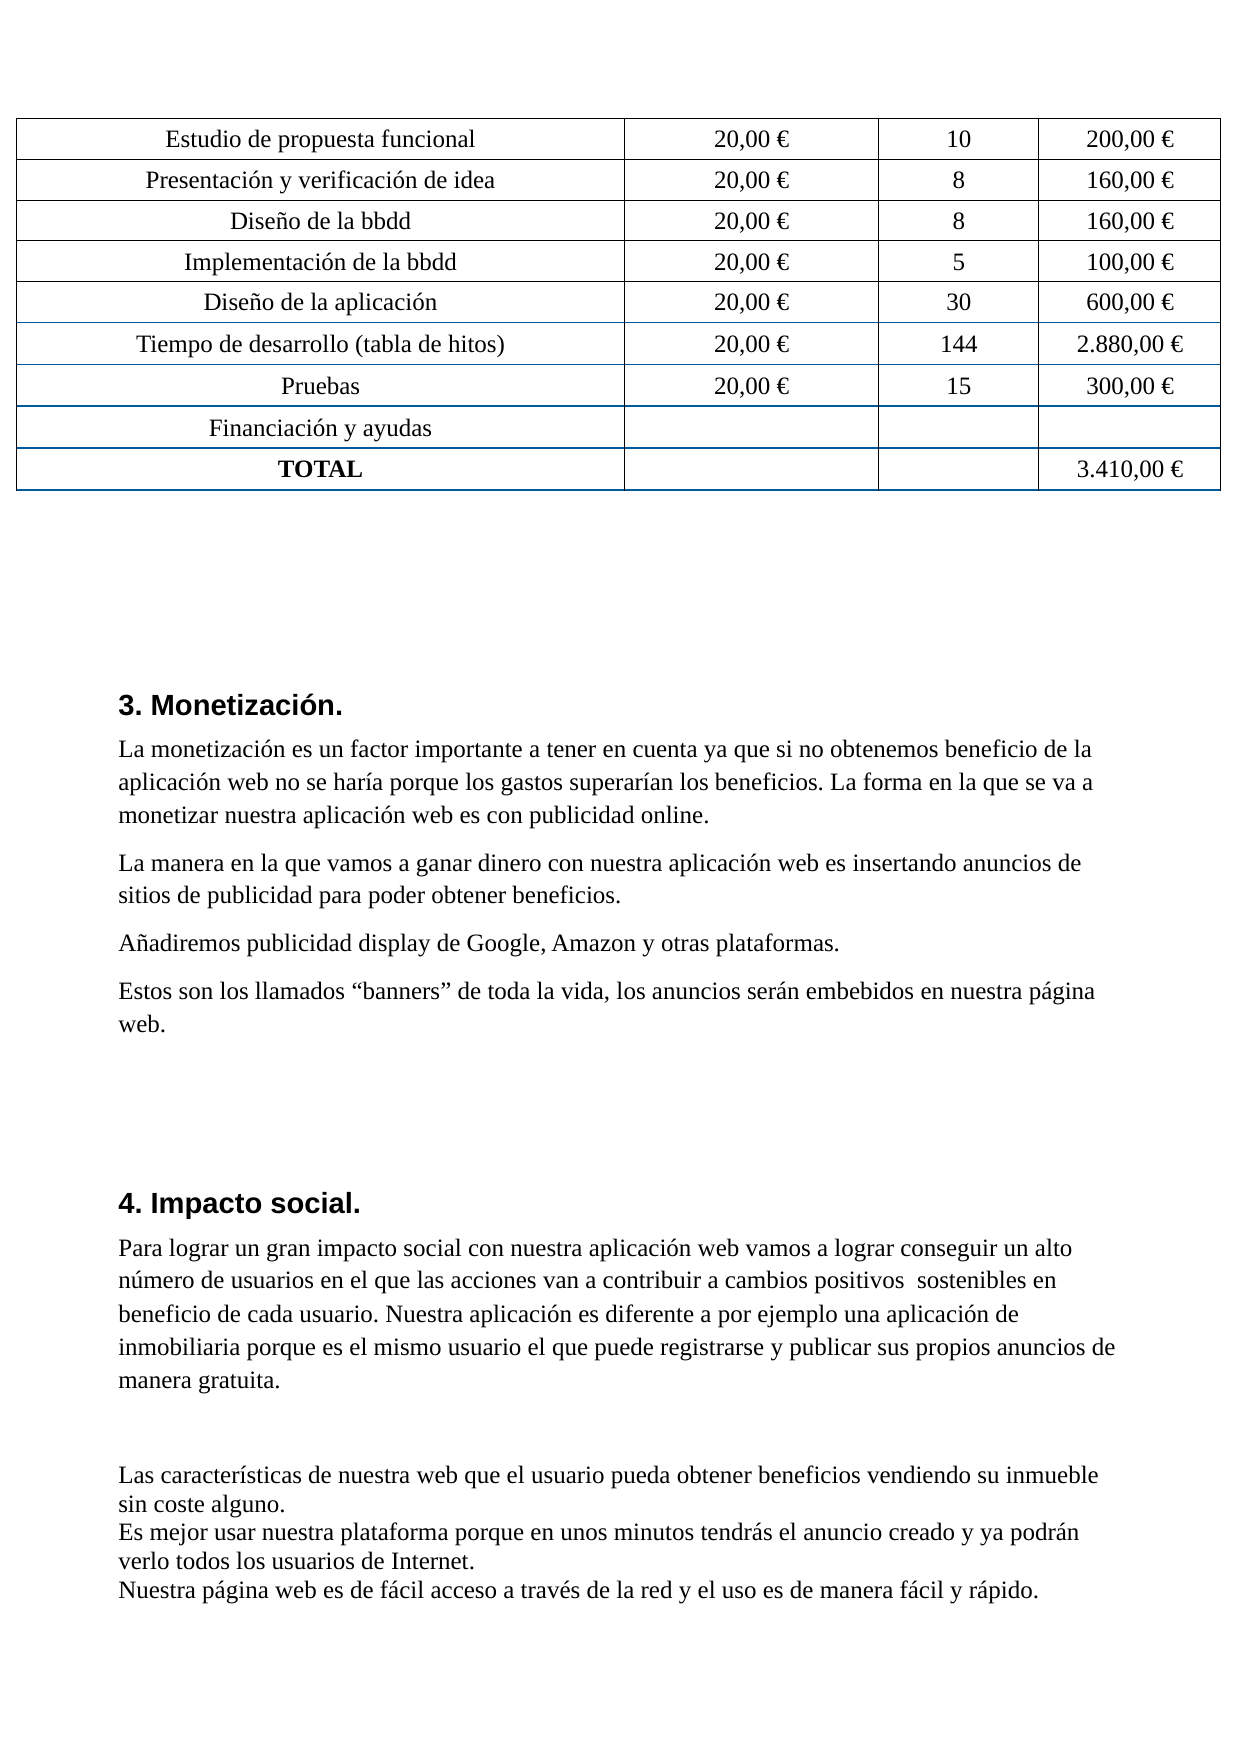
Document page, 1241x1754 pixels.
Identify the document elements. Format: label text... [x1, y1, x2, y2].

table_cell Financiación y ayudas [17, 407, 624, 447]
table_cell Pruebas [17, 365, 624, 405]
table_cell 20,00 € [625, 119, 878, 159]
table_cell 600,00 € [1039, 282, 1220, 322]
table_cell 8 [879, 160, 1038, 199]
table_cell 20,00 € [625, 282, 878, 322]
table_cell 8 [879, 201, 1038, 240]
table_cell [879, 449, 1038, 489]
text Nuestra página web es de fácil acceso a través de la red y el uso es de manera fácil y rápido. [118, 1575, 1122, 1604]
table_cell 20,00 € [625, 241, 878, 281]
text Para lograr un gran impacto social con nuestra aplicación web vamos a lograr conseguir un alto número de usuarios en el que las acciones van a contribuir a cambios positivos sostenibles en beneficio de cada usuario. Nuestra aplicación es diferente a por ejemplo una aplicación de inmobiliaria porque es el mismo usuario el que puede registrarse y publicar sus propios anuncios de manera gratuita. [118, 1233, 1122, 1393]
table_cell 30 [879, 282, 1038, 322]
subtitle 4. Impacto social. [118, 1187, 1122, 1220]
text La monetización es un factor importante a tener en cuenta ya que si no obtenemos beneficio de la aplicación web no se haría porque los gastos superarían los beneficios. La forma en la que se va a monetizar nuestra aplicación web es con publicidad online. [118, 734, 1122, 829]
table_cell 160,00 € [1039, 201, 1220, 240]
text Estos son los llamados “banners” de toda la vida, los anuncios serán embebidos en nuestra página web. [118, 976, 1122, 1038]
table_cell Presentación y verificación de idea [17, 160, 624, 199]
text Añadiremos publicidad display de Google, Amazon y otras plataformas. [118, 928, 1122, 957]
table_cell 2.880,00 € [1039, 323, 1220, 363]
table_cell Implementación de la bbdd [17, 241, 624, 281]
table_cell 160,00 € [1039, 160, 1220, 199]
table_cell [625, 449, 878, 489]
table_cell TOTAL [17, 449, 624, 489]
table_cell Diseño de la aplicación [17, 282, 624, 322]
text Es mejor usar nuestra plataforma porque en unos minutos tendrás el anuncio creado y ya podrán verlo todos los usuarios de Internet. [118, 1517, 1122, 1575]
table_cell 100,00 € [1039, 241, 1220, 281]
table_cell [625, 407, 878, 447]
table_cell 300,00 € [1039, 365, 1220, 405]
table_cell [879, 407, 1038, 447]
text La manera en la que vamos a ganar dinero con nuestra aplicación web es insertando anuncios de sitios de publicidad para poder obtener beneficios. [118, 848, 1122, 909]
table_cell 10 [879, 119, 1038, 159]
text Las características de nuestra web que el usuario pueda obtener beneficios vendiendo su inmueble sin coste alguno. [118, 1460, 1122, 1517]
table_cell 20,00 € [625, 365, 878, 405]
table_cell 200,00 € [1039, 119, 1220, 159]
table_cell 3.410,00 € [1039, 449, 1220, 489]
table_cell 20,00 € [625, 201, 878, 240]
table_cell 5 [879, 241, 1038, 281]
table_cell Tiempo de desarrollo (tabla de hitos) [17, 323, 624, 363]
table_cell 20,00 € [625, 323, 878, 363]
subtitle 3. Monetización. [118, 688, 1122, 721]
table_cell [1039, 407, 1220, 447]
table_cell Estudio de propuesta funcional [17, 119, 624, 159]
table_cell Diseño de la bbdd [17, 201, 624, 240]
table_cell 15 [879, 365, 1038, 405]
table_cell 144 [879, 323, 1038, 363]
table_cell 20,00 € [625, 160, 878, 199]
